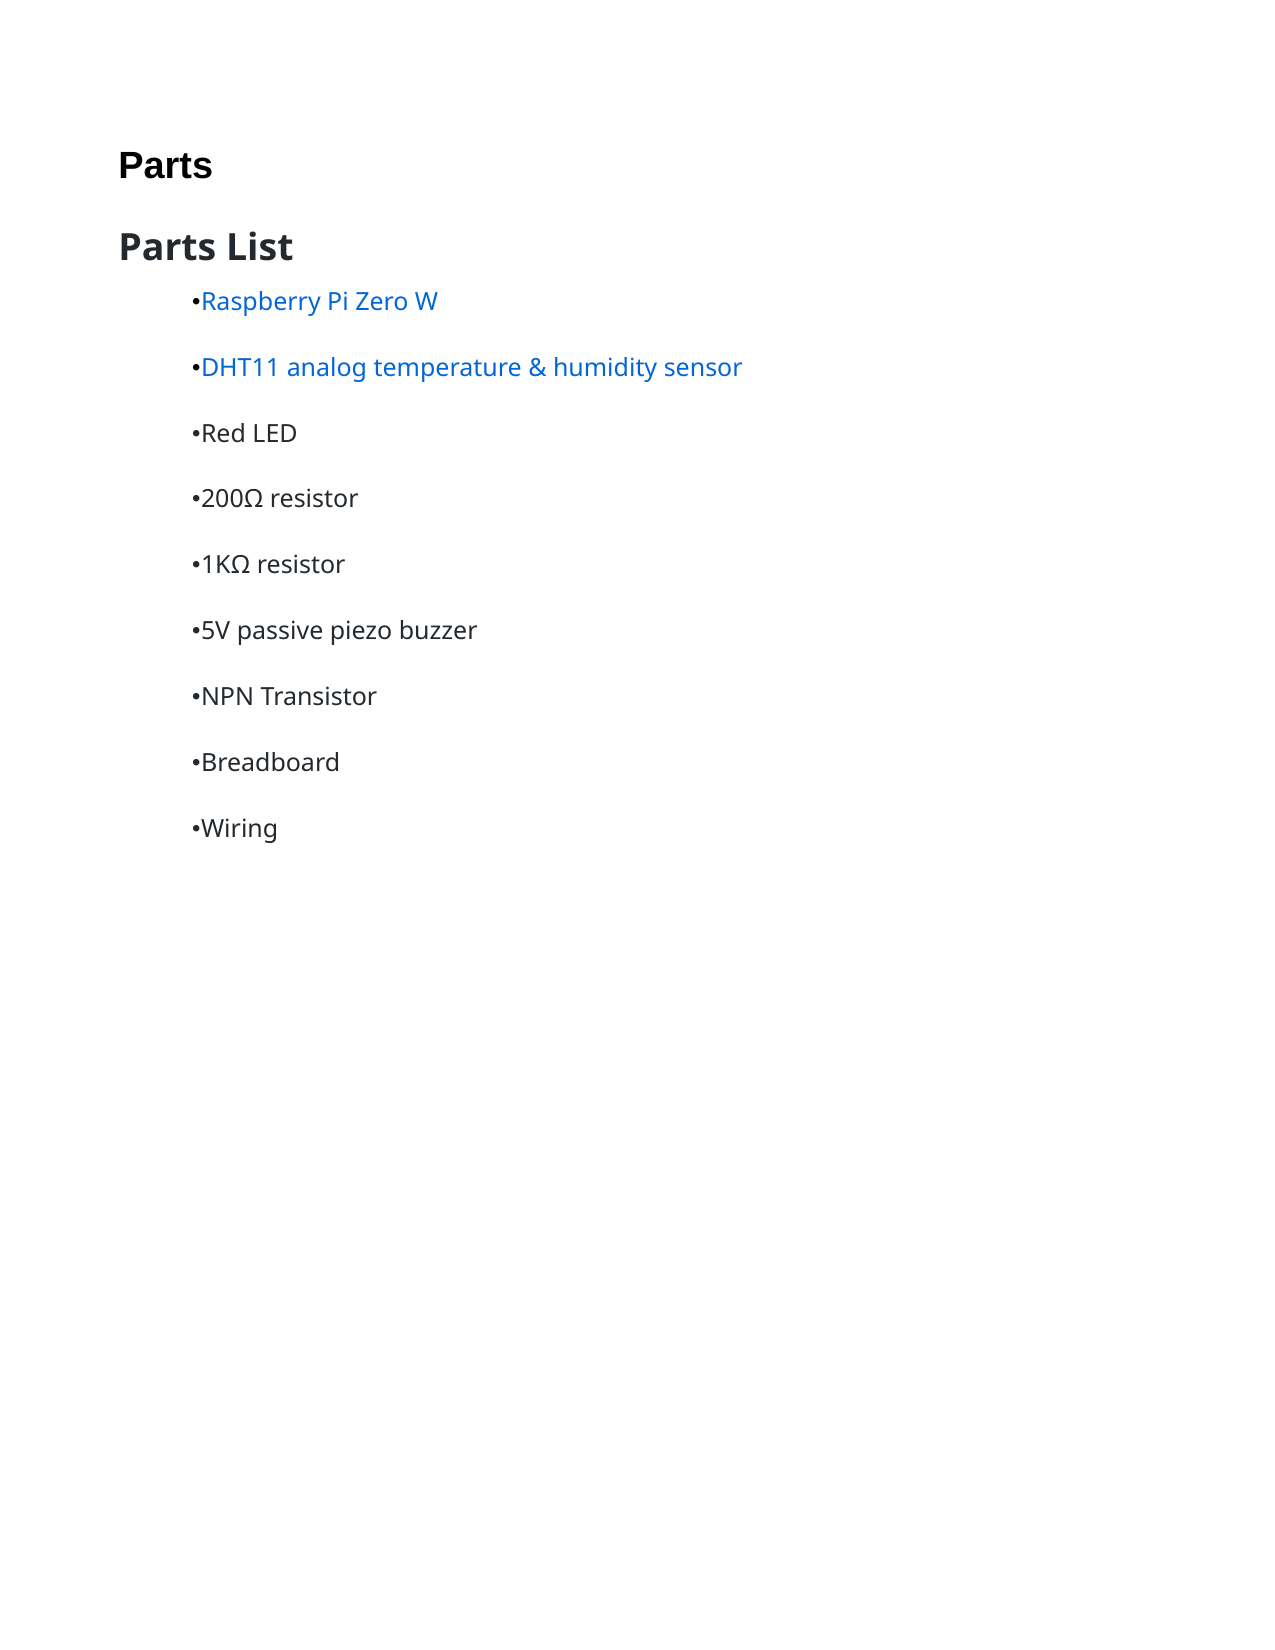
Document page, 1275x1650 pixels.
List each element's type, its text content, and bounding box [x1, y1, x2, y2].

subtitle Parts [118, 143, 1157, 187]
subtitle Parts List [118, 220, 1157, 271]
list Breadboard [118, 744, 1157, 778]
list NPN Transistor [118, 679, 1157, 713]
list 200Ω resistor [118, 481, 1157, 515]
list 5V passive piezo buzzer [118, 613, 1157, 647]
list Wiring [118, 810, 1157, 844]
list 1KΩ resistor [118, 547, 1157, 581]
list DHT11 analog temperature & humidity sensor [118, 349, 1157, 383]
list Red LED [118, 415, 1157, 449]
list Raspberry Pi Zero W [118, 284, 1157, 318]
